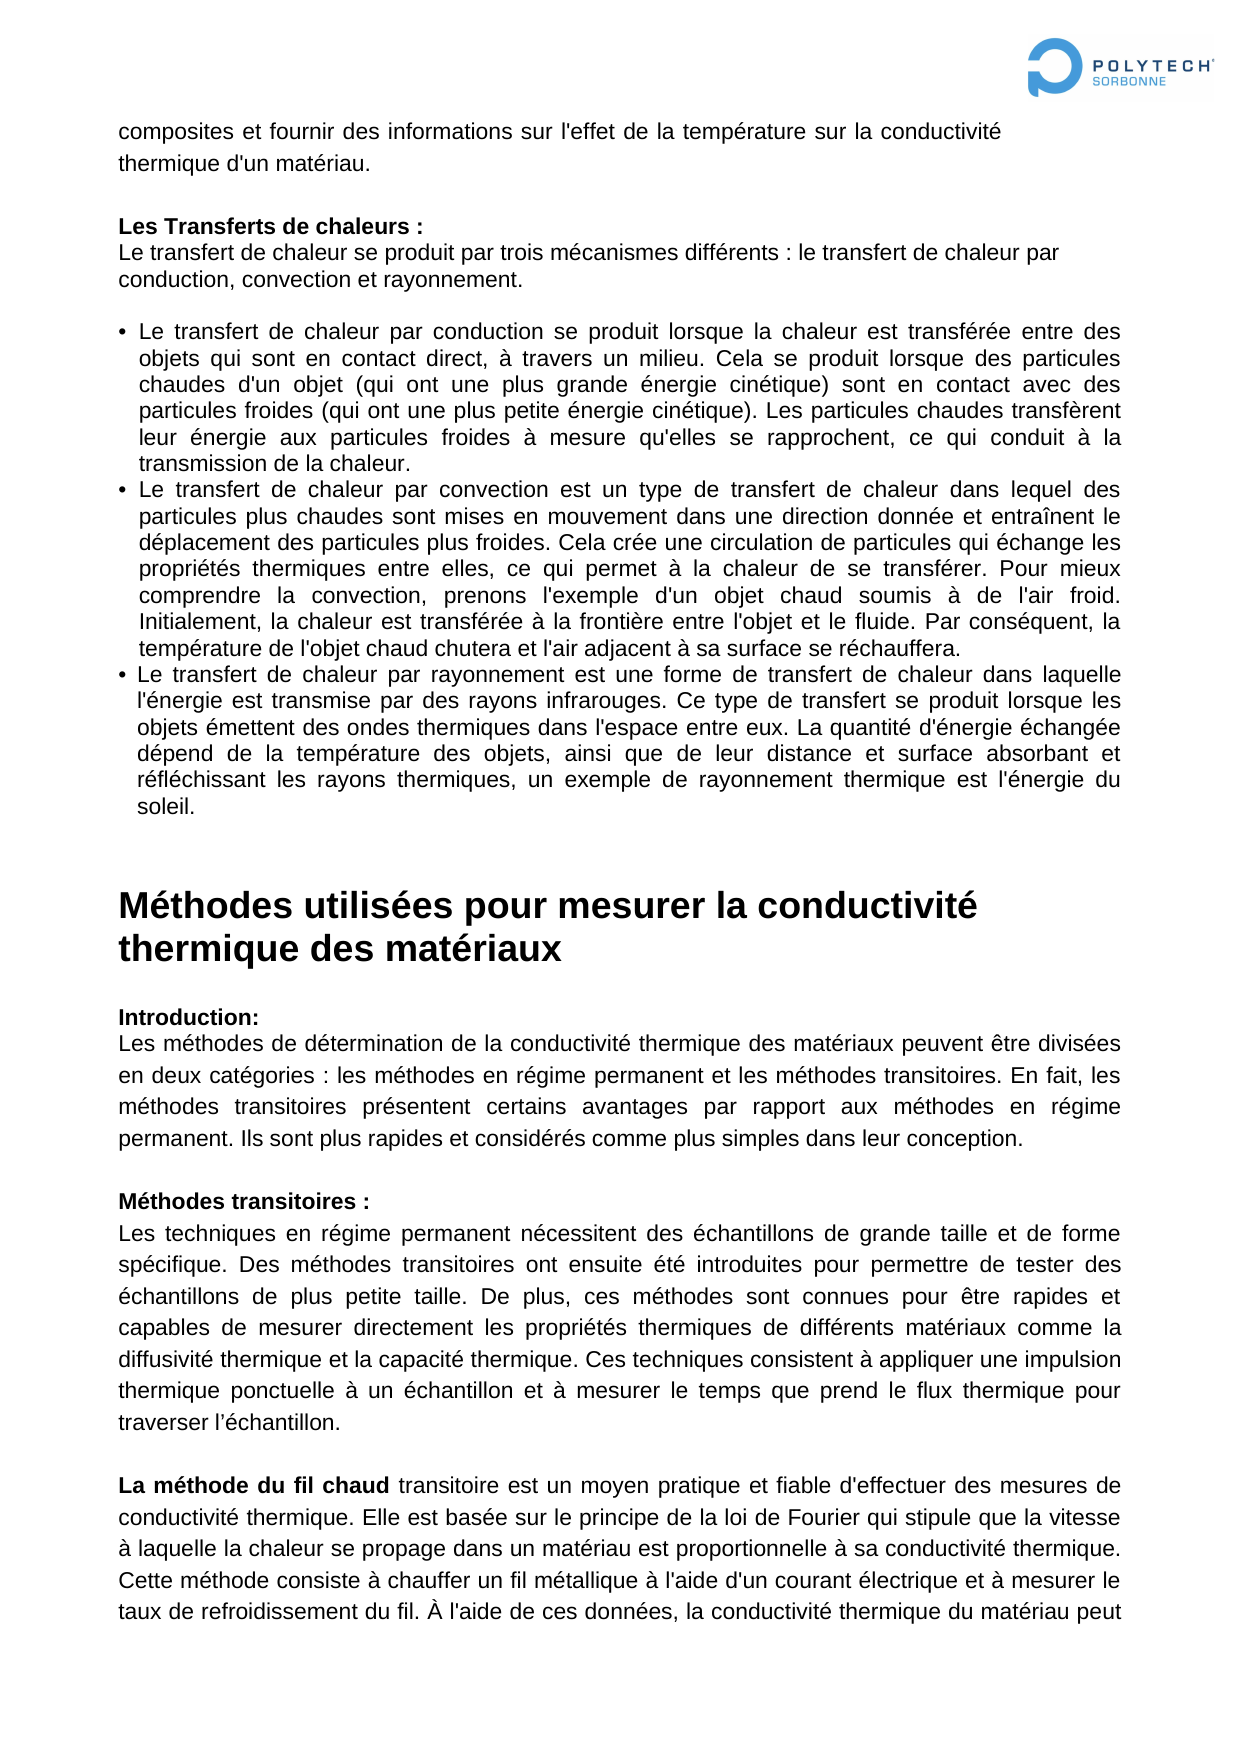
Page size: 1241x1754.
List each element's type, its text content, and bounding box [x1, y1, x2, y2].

list Le transfert de chaleur par conduction se produit lorsque la chaleur est transférée entre des objets qui sont en contact direct, à travers un milieu. Cela se produit lorsque des particules chaudes d'un objet (qui ont une plus grande énergie cinétique) sont en contact avec des particules froides (qui ont une plus petite énergie cinétique). Les particules chaudes transfèrent leur énergie aux particules froides à mesure qu'elles se rapprochent, ce qui conduit à la transmission de la chaleur. [118, 318, 1122, 476]
picture [1027, 34, 1215, 102]
text Le transfert de chaleur se produit par trois mécanismes différents : le transfert de chaleur par conduction, convection et rayonnement. [118, 239, 1122, 292]
text Introduction: [118, 1004, 1122, 1030]
text Les techniques en régime permanent nécessitent des échantillons de grande taille et de forme spécifique. Des méthodes transitoires ont ensuite été introduites pour permettre de tester des échantillons de plus petite taille. De plus, ces méthodes sont connues pour être rapides et capables de mesurer directement les propriétés thermiques de différents matériaux comme la diffusivité thermique et la capacité thermique. Ces techniques consistent à appliquer une impulsion thermique ponctuelle à un échantillon et à mesurer le temps que prend le flux thermique pour traverser l’échantillon. [118, 1219, 1122, 1435]
list Le transfert de chaleur par convection est un type de transfert de chaleur dans lequel des particules plus chaudes sont mises en mouvement dans une direction donnée et entraînent le déplacement des particules plus froides. Cela crée une circulation de particules qui échange les propriétés thermiques entre elles, ce qui permet à la chaleur de se transférer. Pour mieux comprendre la convection, prenons l'exemple d'un objet chaud soumis à de l'air froid. Initialement, la chaleur est transférée à la frontière entre l'objet et le fluide. Par conséquent, la température de l'objet chaud chutera et l'air adjacent à sa surface se réchauffera. [118, 476, 1122, 661]
text Les méthodes de détermination de la conductivité thermique des matériaux peuvent être divisées en deux catégories : les méthodes en régime permanent et les méthodes transitoires. En fait, les méthodes transitoires présentent certains avantages par rapport aux méthodes en régime permanent. Ils sont plus rapides et considérés comme plus simples dans leur conception. [118, 1030, 1122, 1151]
text Méthodes transitoires : [118, 1188, 1122, 1214]
subtitle Méthodes utilisées pour mesurer la conductivité thermique des matériaux [118, 883, 1122, 969]
text La méthode du fil chaud transitoire est un moyen pratique et fiable d'effectuer des mesures de conductivité thermique. Elle est basée sur le principe de la loi de Fourier qui stipule que la vitesse à laquelle la chaleur se propage dans un matériau est proportionnelle à sa conductivité thermique. Cette méthode consiste à chauffer un fil métallique à l'aide d'un courant électrique et à mesurer le taux de refroidissement du fil. À l'aide de ces données, la conductivité thermique du matériau peut [118, 1472, 1122, 1624]
text Les Transferts de chaleurs : [118, 213, 1122, 239]
list Le transfert de chaleur par rayonnement est une forme de transfert de chaleur dans laquelle l'énergie est transmise par des rayons infrarouges. Ce type de transfert se produit lorsque les objets émettent des ondes thermiques dans l'espace entre eux. La quantité d'énergie échangée dépend de la température des objets, ainsi que de leur distance et surface absorbant et réfléchissant les rayons thermiques, un exemple de rayonnement thermique est l'énergie du soleil. [118, 661, 1122, 819]
text composites et fournir des informations sur l'effet de la température sur la conductivité thermique d'un matériau. [118, 118, 1122, 176]
